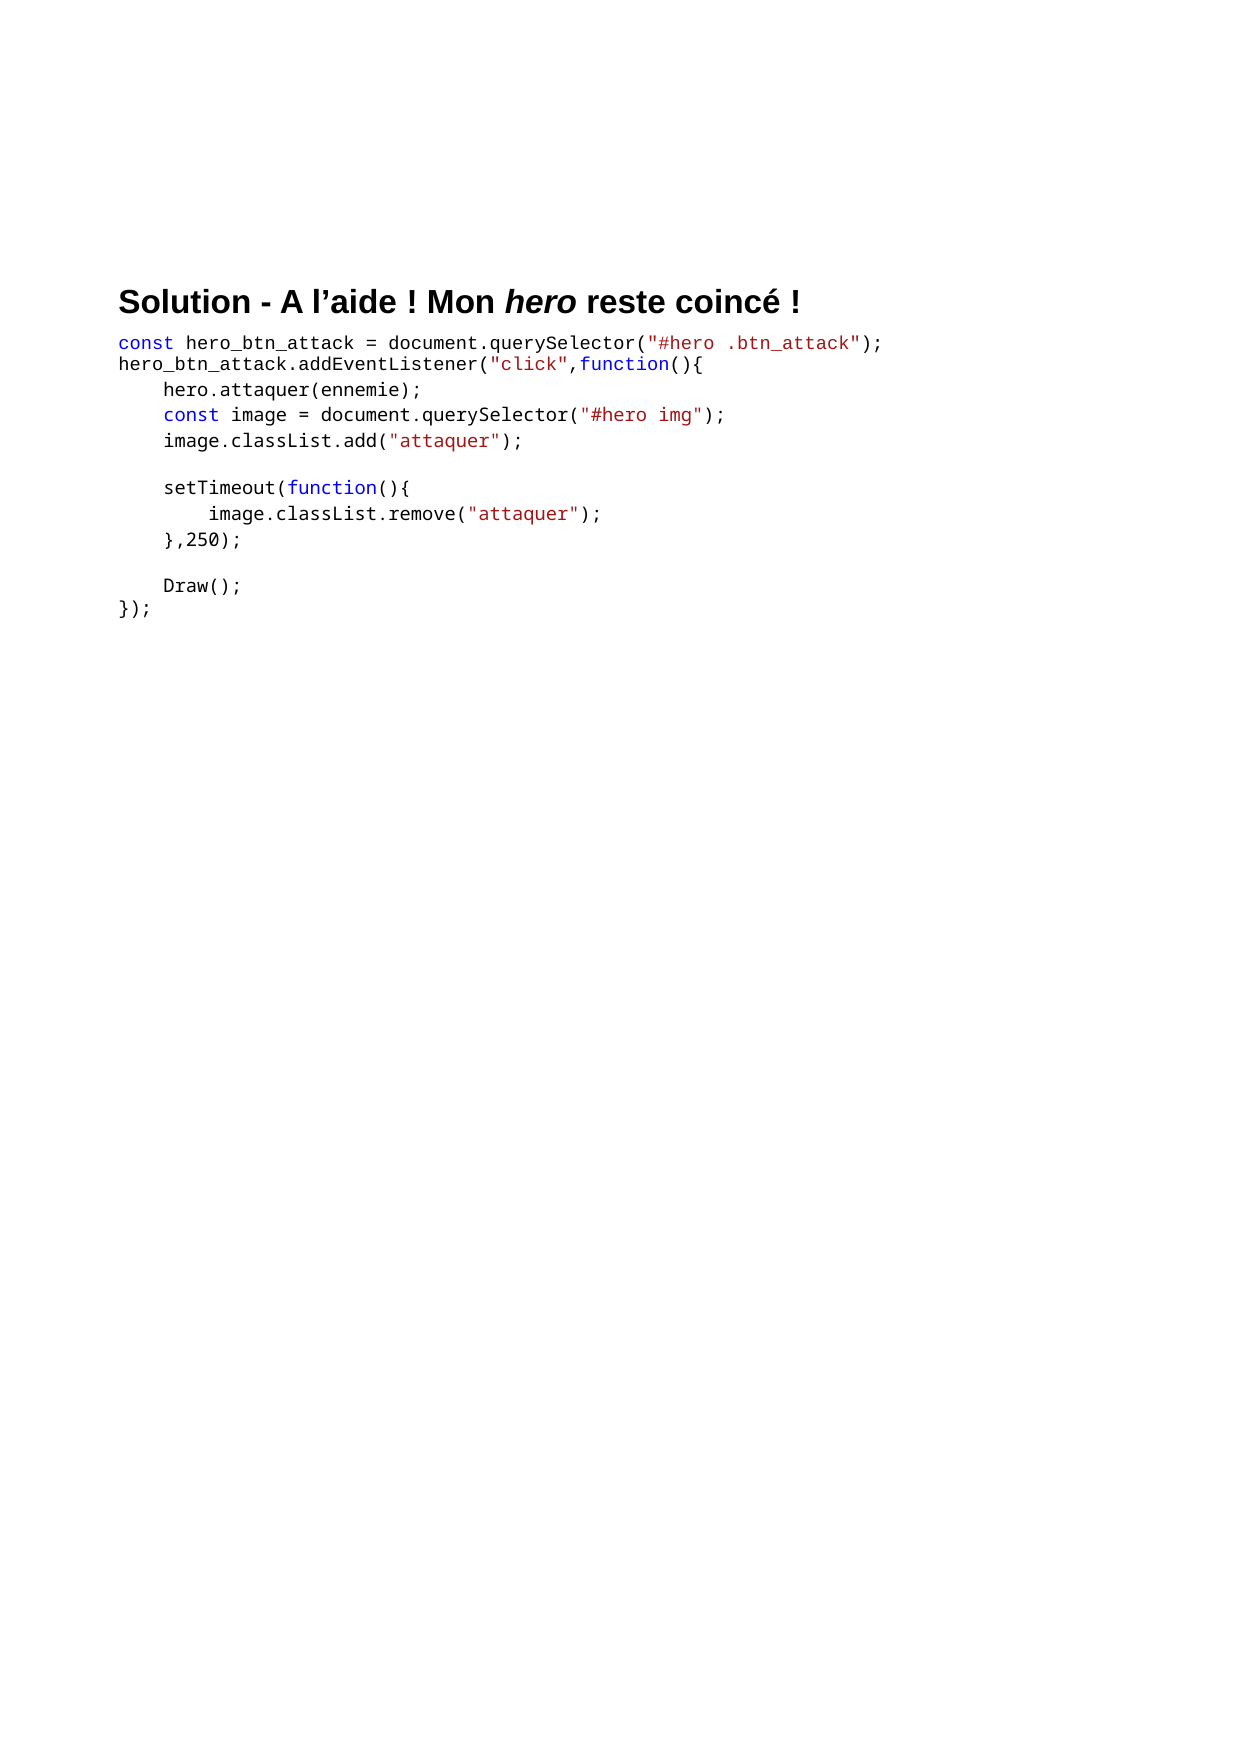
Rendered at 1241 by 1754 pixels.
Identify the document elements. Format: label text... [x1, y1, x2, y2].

text hero.attaquer(ennemie); [118, 376, 1122, 402]
text },250); [118, 526, 1122, 552]
text image.classList.add("attaquer"); [118, 427, 1122, 453]
text image.classList.remove("attaquer"); [118, 500, 1122, 526]
subtitle Solution - A l’aide ! Mon hero reste coincé ! [118, 282, 1122, 321]
text }); [118, 598, 1122, 620]
text setTimeout(function(){ [118, 474, 1122, 500]
text const image = document.querySelector("#hero img"); [118, 402, 1122, 427]
text Draw(); [118, 573, 1122, 598]
text hero_btn_attack.addEventListener("click",function(){ [118, 355, 1122, 376]
text const hero_btn_attack = document.querySelector("#hero .btn_attack"); [118, 333, 1122, 355]
